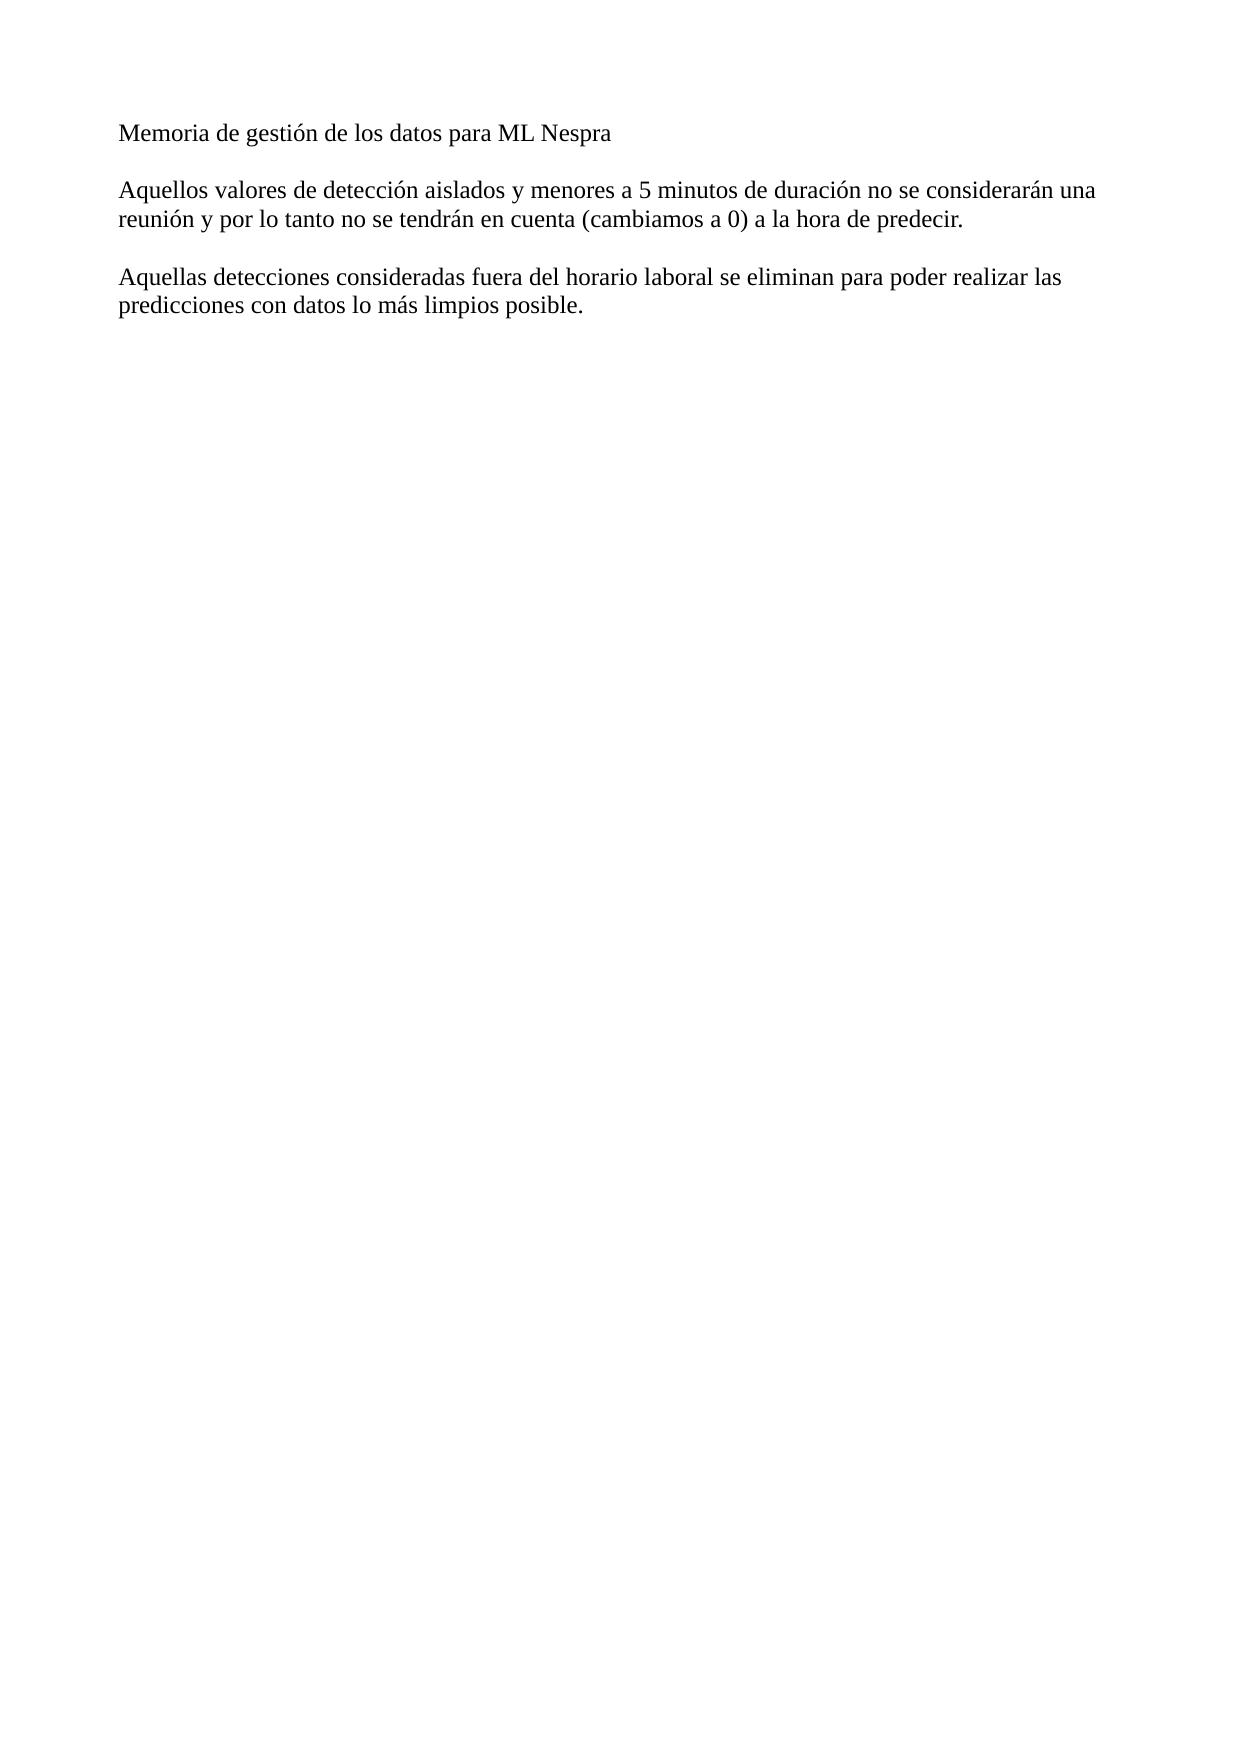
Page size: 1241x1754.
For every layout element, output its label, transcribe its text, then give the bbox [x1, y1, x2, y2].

text Aquellas detecciones consideradas fuera del horario laboral se eliminan para poder realizar las predicciones con datos lo más limpios posible. [118, 262, 1122, 319]
text Aquellos valores de detección aislados y menores a 5 minutos de duración no se considerarán una reunión y por lo tanto no se tendrán en cuenta (cambiamos a 0) a la hora de predecir. [118, 176, 1122, 233]
text Memoria de gestión de los datos para ML Nespra [118, 118, 1122, 147]
